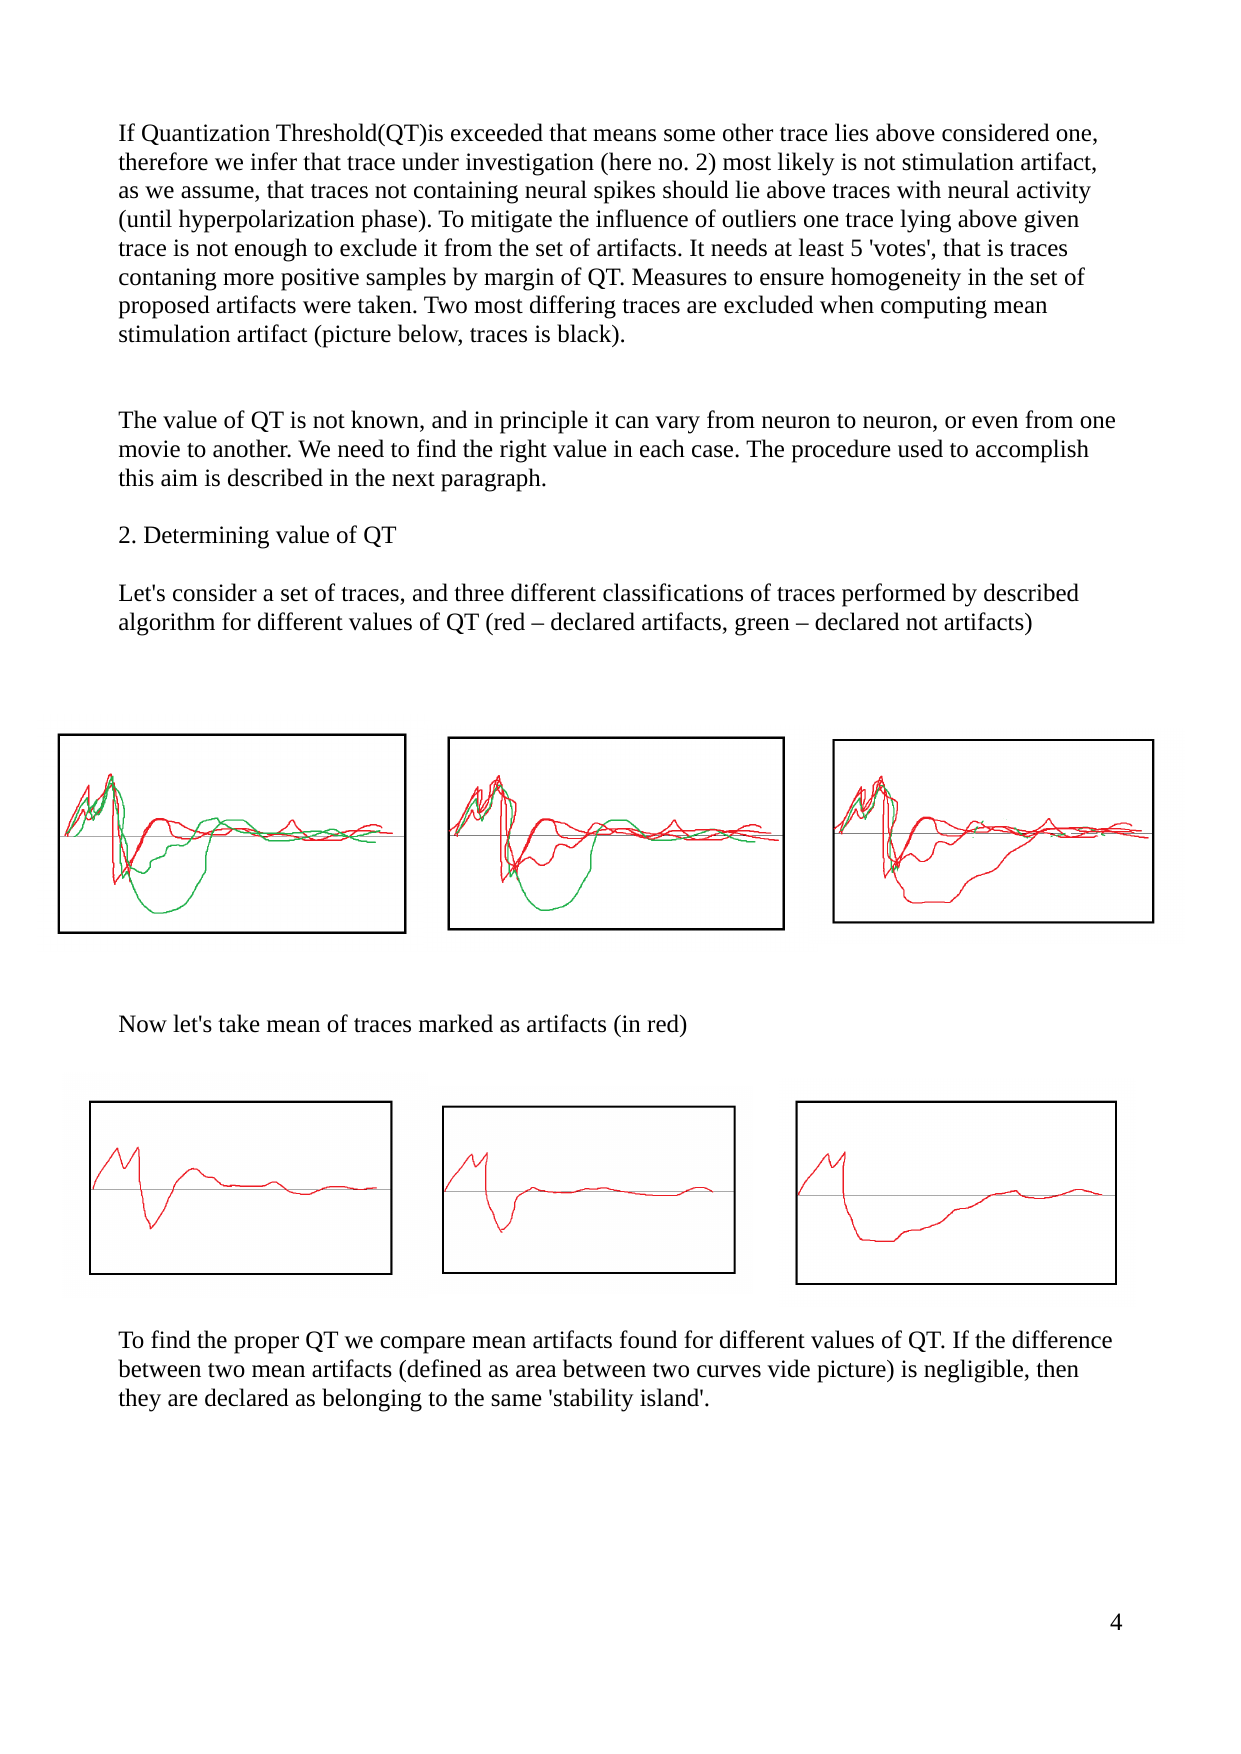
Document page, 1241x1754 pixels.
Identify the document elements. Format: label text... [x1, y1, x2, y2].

text 2. Determining value of QT [118, 521, 1122, 549]
text If Quantization Threshold(QT)is exceeded that means some other trace lies above considered one, therefore we infer that trace under investigation (here no. 2) most likely is not stimulation artifact, as we assume, that traces not containing neural spikes should lie above traces with neural activity (until hyperpolarization phase). To mitigate the influence of outliers one trace lying above given trace is not enough to exclude it from the set of artifacts. It needs at least 5 'votes', that is traces contaning more positive samples by margin of QT. Measures to ensure homogeneity in the set of proposed artifacts were taken. Two most differing traces are excluded when computing mean stimulation artifact (picture below, traces is black). [118, 118, 1122, 348]
text Let's consider a set of traces, and three different classifications of traces performed by described algorithm for different values of QT (red – declared artifacts, green – declared not artifacts) [118, 578, 1122, 636]
text Now let's take mean of traces marked as artifacts (in red) [118, 1009, 1122, 1038]
text The value of QT is not known, and in principle it can vary from neuron to neuron, or even from one movie to another. We need to find the right value in each case. The procedure used to accomplish this aim is described in the next paragraph. [118, 406, 1122, 492]
text To find the proper QT we compare mean artifacts found for different values of QT. If the difference between two mean artifacts (defined as area between two curves vide picture) is negligible, then they are declared as belonging to the same 'stability island'. [118, 1326, 1122, 1412]
picture [36, 714, 1185, 952]
picture [62, 1072, 754, 1298]
picture [779, 1078, 1137, 1307]
